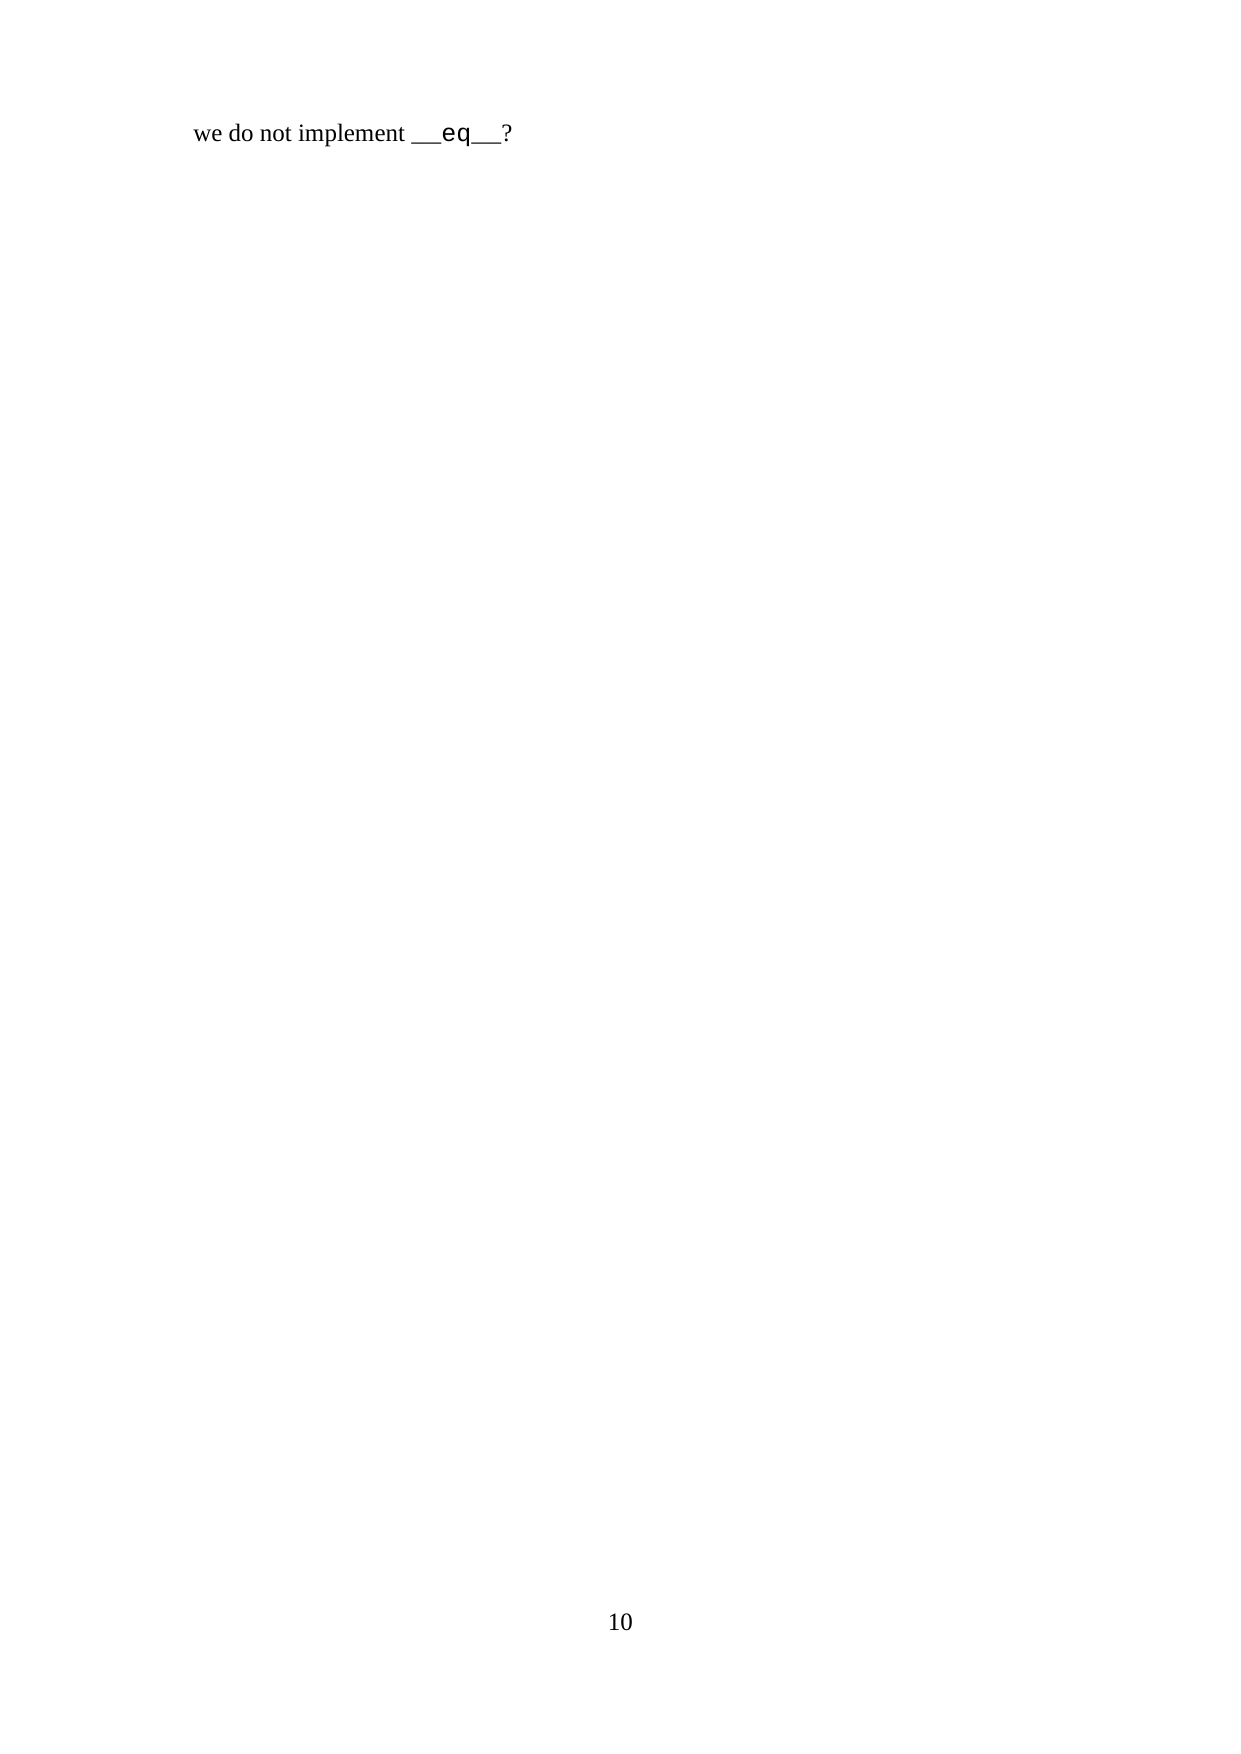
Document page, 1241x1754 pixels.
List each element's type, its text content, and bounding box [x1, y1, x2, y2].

list we do not implement __eq__? [156, 118, 1122, 149]
